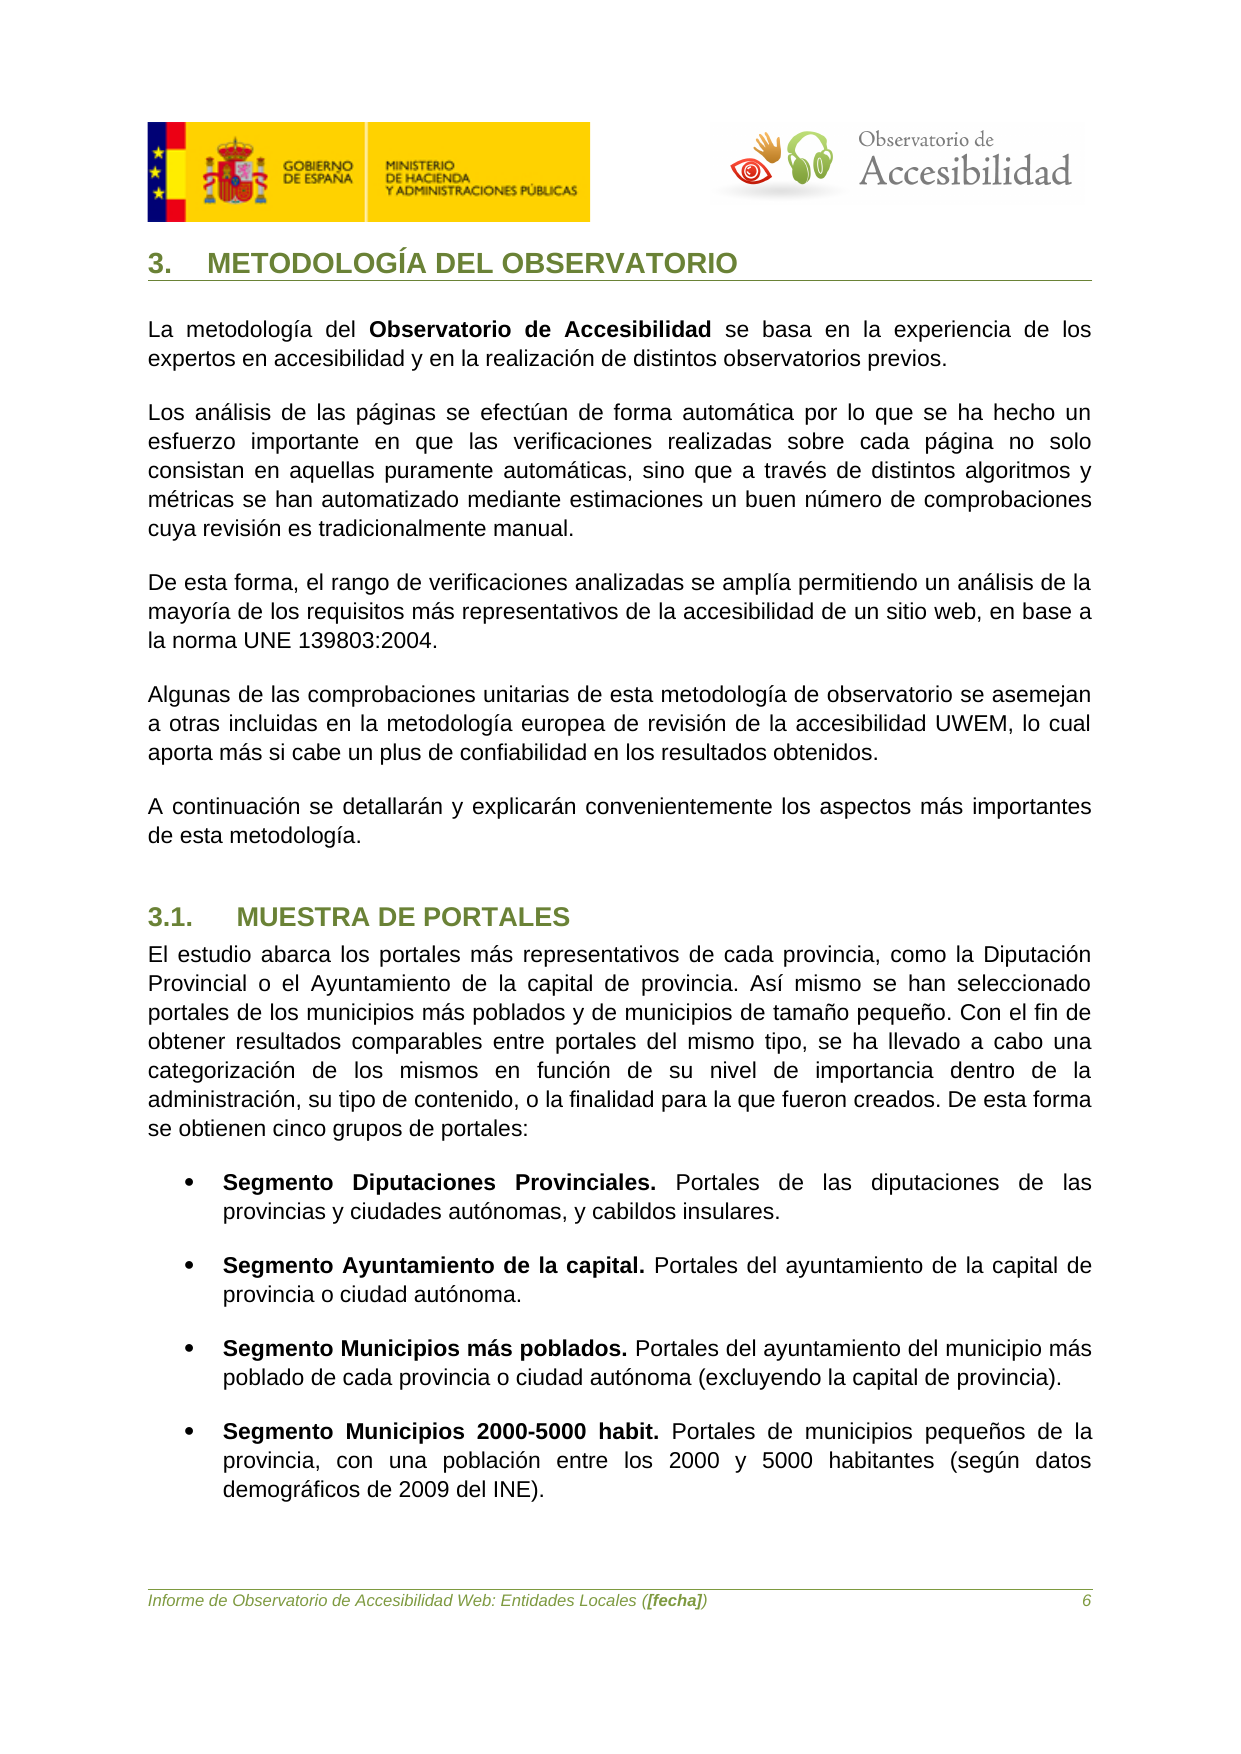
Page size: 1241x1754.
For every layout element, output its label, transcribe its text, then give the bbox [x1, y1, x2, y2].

list Segmento Diputaciones Provinciales. Portales de las diputaciones de las provincias y ciudades autónomas, y cabildos insulares. [185, 1169, 1092, 1224]
text El estudio abarca los portales más representativos de cada provincia, como la Diputación Provincial o el Ayuntamiento de la capital de provincia. Así mismo se han seleccionado portales de los municipios más poblados y de municipios de tamaño pequeño. Con el fin de obtener resultados comparables entre portales del mismo tipo, se ha llevado a cabo una categorización de los mismos en función de su nivel de importancia dentro de la administración, su tipo de contenido, o la finalidad para la que fueron creados. De esta forma se obtienen cinco grupos de portales: [148, 941, 1092, 1141]
list Segmento Municipios 2000-5000 habit. Portales de municipios pequeños de la provincia, con una población entre los 2000 y 5000 habitantes (según datos demográficos de 2009 del INE). [185, 1418, 1092, 1502]
list Segmento Municipios más poblados. Portales del ayuntamiento del municipio más poblado de cada provincia o ciudad autónoma (excluyendo la capital de provincia). [185, 1335, 1092, 1390]
text Los análisis de las páginas se efectúan de forma automática por lo que se ha hecho un esfuerzo importante en que las verificaciones realizadas sobre cada página no solo consistan en aquellas puramente automáticas, sino que a través de distintos algoritmos y métricas se han automatizado mediante estimaciones un buen número de comprobaciones cuya revisión es tradicionalmente manual. [148, 399, 1092, 541]
list Metodología del Observatorio [148, 247, 1092, 280]
list Segmento Ayuntamiento de la capital. Portales del ayuntamiento de la capital de provincia o ciudad autónoma. [185, 1252, 1092, 1307]
text Algunas de las comprobaciones unitarias de esta metodología de observatorio se asemejan a otras incluidas en la metodología europea de revisión de la accesibilidad UWEM, lo cual aporta más si cabe un plus de confiabilidad en los resultados obtenidos. [148, 681, 1092, 765]
picture [147, 122, 591, 222]
text De esta forma, el rango de verificaciones analizadas se amplía permitiendo un análisis de la mayoría de los requisitos más representativos de la accesibilidad de un sitio web, en base a la norma UNE 139803:2004. [148, 569, 1092, 653]
list Muestra de Portales [148, 901, 1092, 932]
text A continuación se detallarán y explicarán convenientemente los aspectos más importantes de esta metodología. [148, 793, 1092, 848]
text La metodología del Observatorio de Accesibilidad se basa en la experiencia de los expertos en accesibilidad y en la realización de distintos observatorios previos. [148, 316, 1092, 371]
picture [710, 122, 1086, 205]
